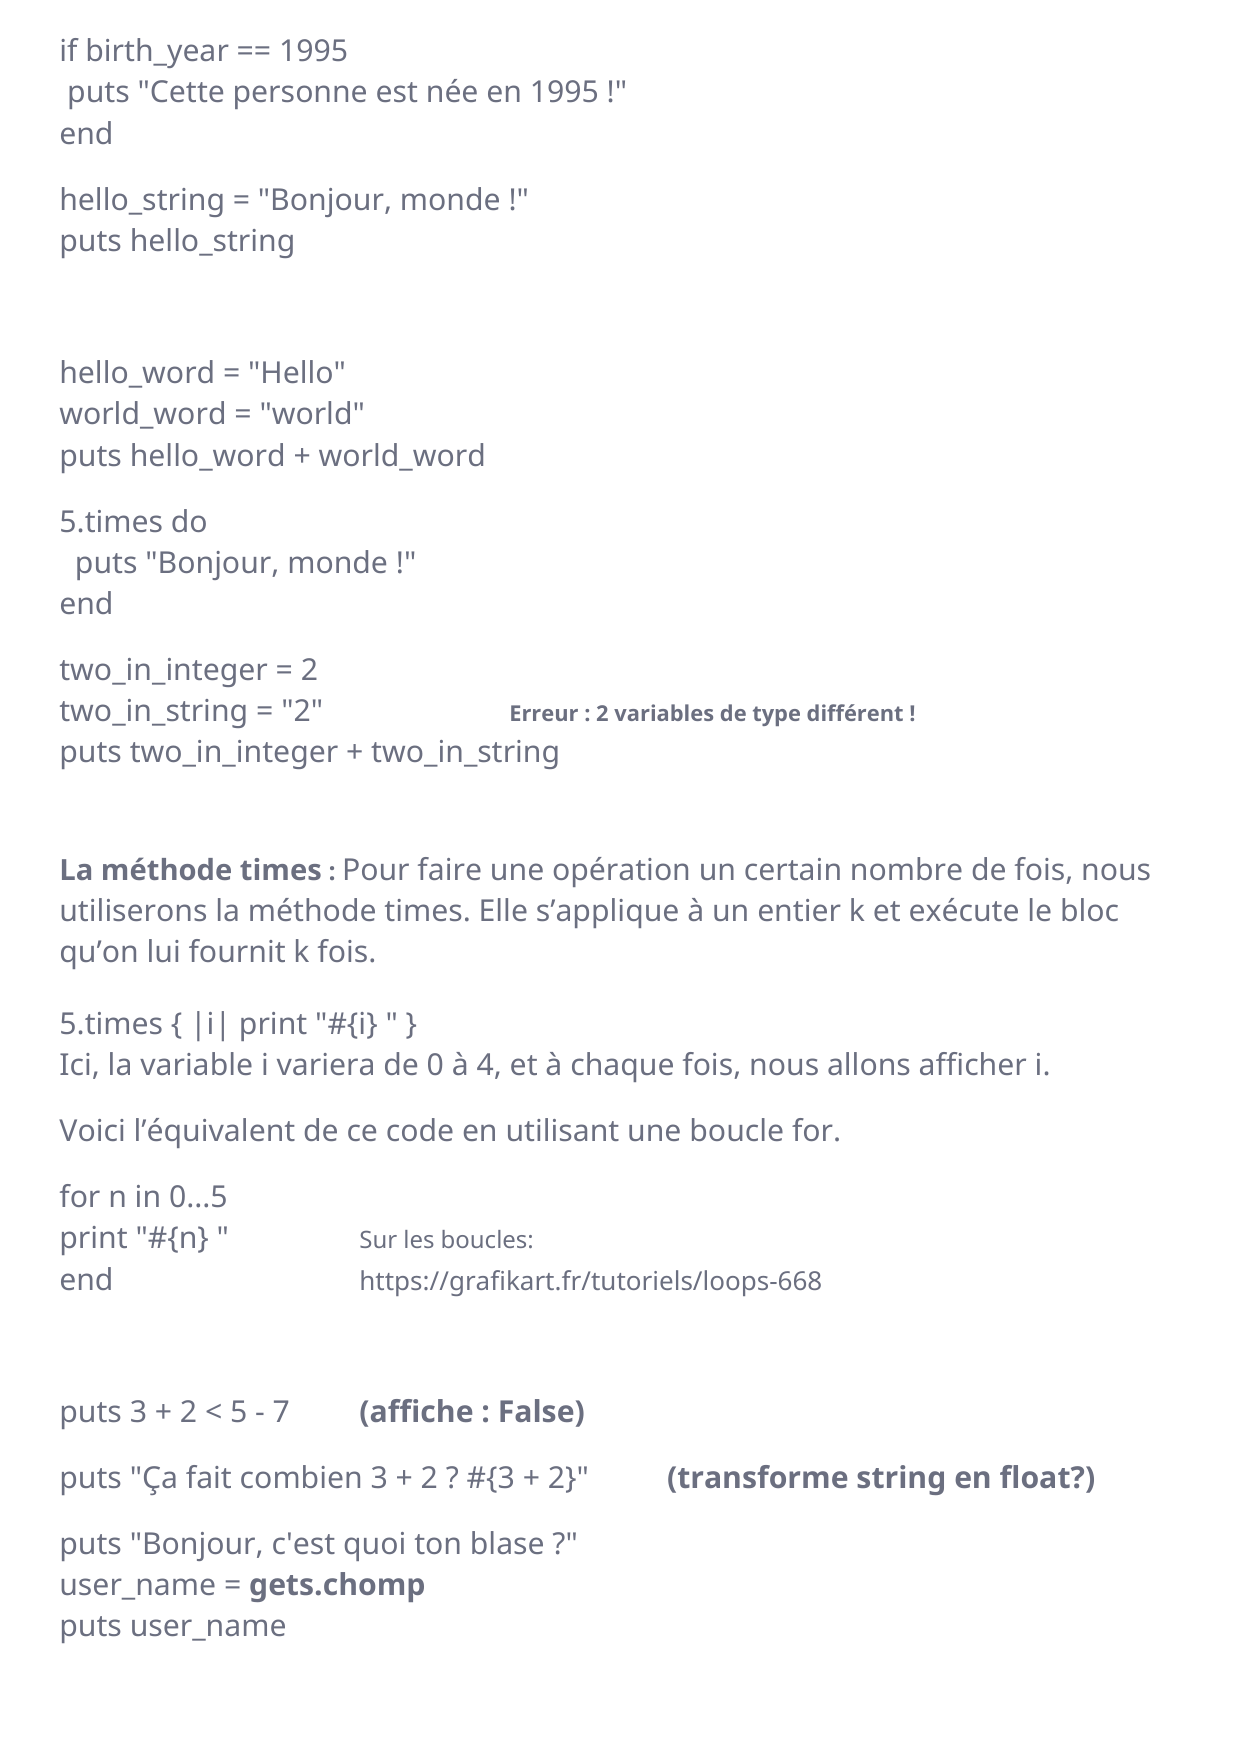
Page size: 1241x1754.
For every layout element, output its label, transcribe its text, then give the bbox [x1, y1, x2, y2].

text hello_word = "Hello" world_word = "world" puts hello_word + world_word [59, 351, 1181, 475]
text puts "Ça fait combien 3 + 2 ? #{3 + 2}" (transforme string en float?) [59, 1456, 1181, 1497]
text 5.times { |i| print "#{i} " } Ici, la variable i variera de 0 à 4, et à chaque fois, nous allons afficher i. [59, 1002, 1181, 1084]
subtitle La méthode times : Pour faire une opération un certain nombre de fois, nous utiliserons la méthode times. Elle s’applique à un entier k et exécute le bloc qu’on lui fournit k fois. [59, 848, 1181, 998]
text puts 3 + 2 < 5 - 7 (affiche : False) [59, 1390, 1181, 1431]
text two_in_integer = 2 two_in_string = "2" Erreur : 2 variables de type différent ! puts two_in_integer + two_in_string [59, 648, 1181, 772]
text Voici l’équivalent de ce code en utilisant une boucle for. [59, 1109, 1181, 1150]
text puts "Bonjour, c'est quoi ton blase ?" user_name = gets.chomp puts user_name [59, 1522, 1181, 1646]
text hello_string = "Bonjour, monde !" puts hello_string [59, 178, 1181, 260]
text if birth_year == 1995 puts "Cette personne est née en 1995 !" end [59, 29, 1181, 153]
text 5.times do puts "Bonjour, monde !" end [59, 500, 1181, 623]
text for n in 0...5 print "#{n} " Sur les boucles: end https://grafikart.fr/tutoriels/loops-668 [59, 1175, 1181, 1299]
